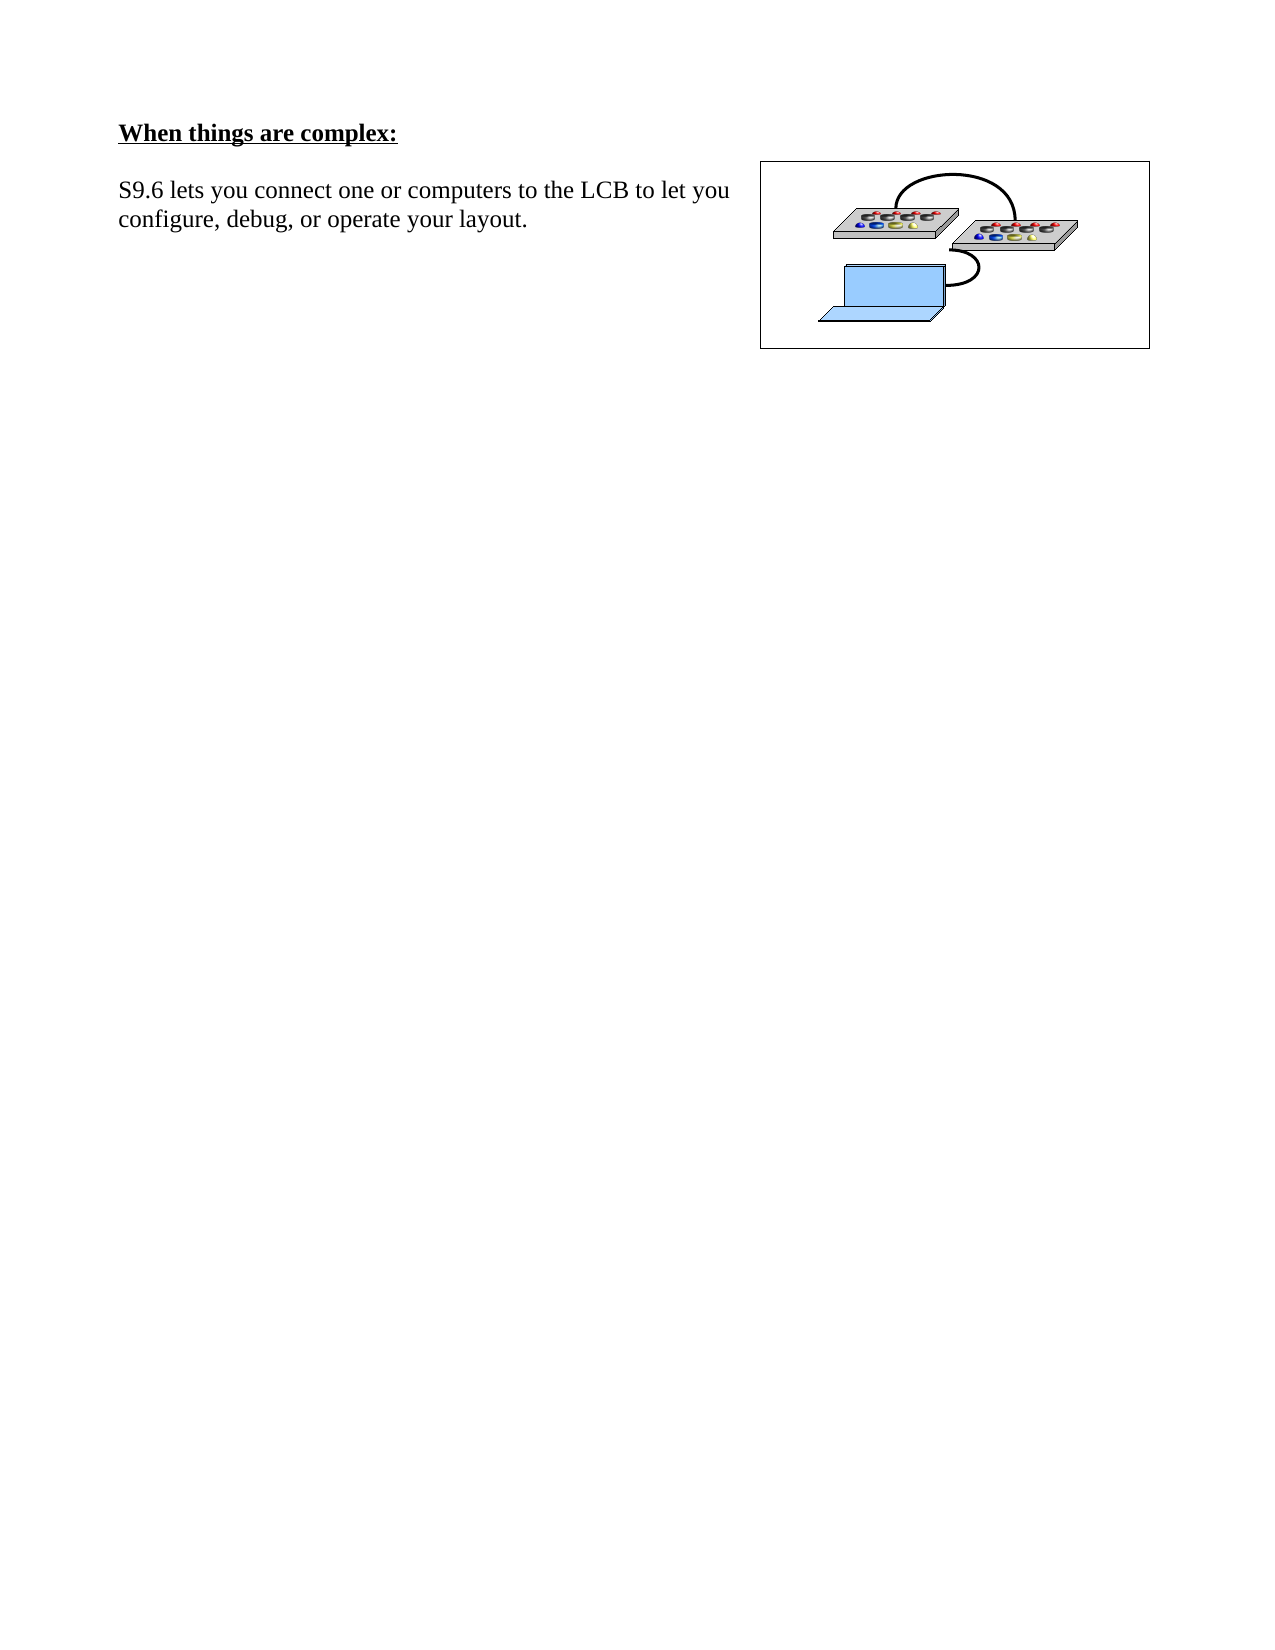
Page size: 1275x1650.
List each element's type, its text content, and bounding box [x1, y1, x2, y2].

text When things are complex: [118, 118, 1157, 147]
text S9.6 lets you connect one or computers to the LCB to let you configure, debug, or operate your layout. [118, 176, 760, 233]
